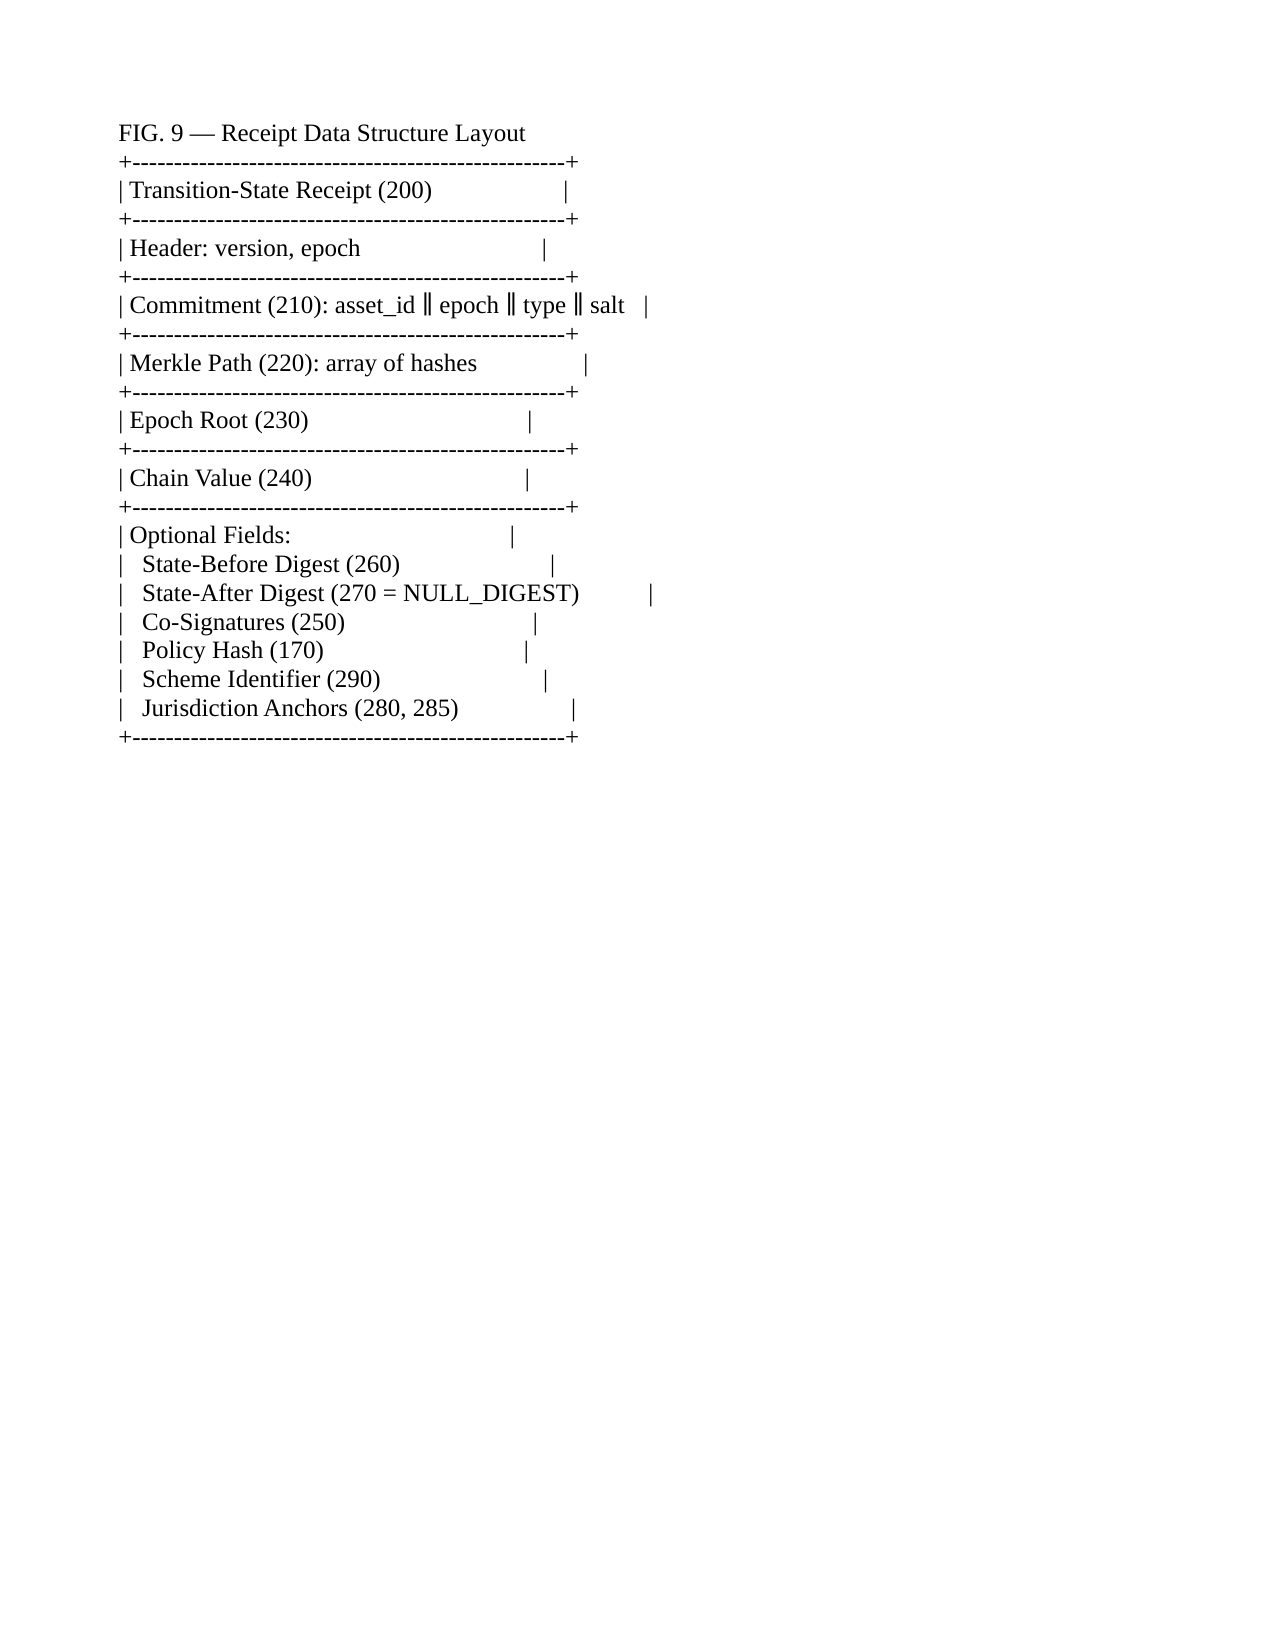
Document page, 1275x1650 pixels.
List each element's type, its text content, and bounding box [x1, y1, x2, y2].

text +----------------------------------------------------+ | Transition-State Receipt (200) | +----------------------------------------------------+ | Header: version, epoch | +----------------------------------------------------+ | Commitment (210): asset_id ∥ epoch ∥ type ∥ salt | +----------------------------------------------------+ | Merkle Path (220): array of hashes | +----------------------------------------------------+ | Epoch Root (230) | +----------------------------------------------------+ | Chain Value (240) | +----------------------------------------------------+ | Optional Fields: | | State-Before Digest (260) | | State-After Digest (270 = NULL_DIGEST) | | Co-Signatures (250) | | Policy Hash (170) | | Scheme Identifier (290) | | Jurisdiction Anchors (280, 285) | +----------------------------------------------------+ [118, 147, 1157, 779]
text FIG. 9 — Receipt Data Structure Layout [118, 118, 1157, 147]
